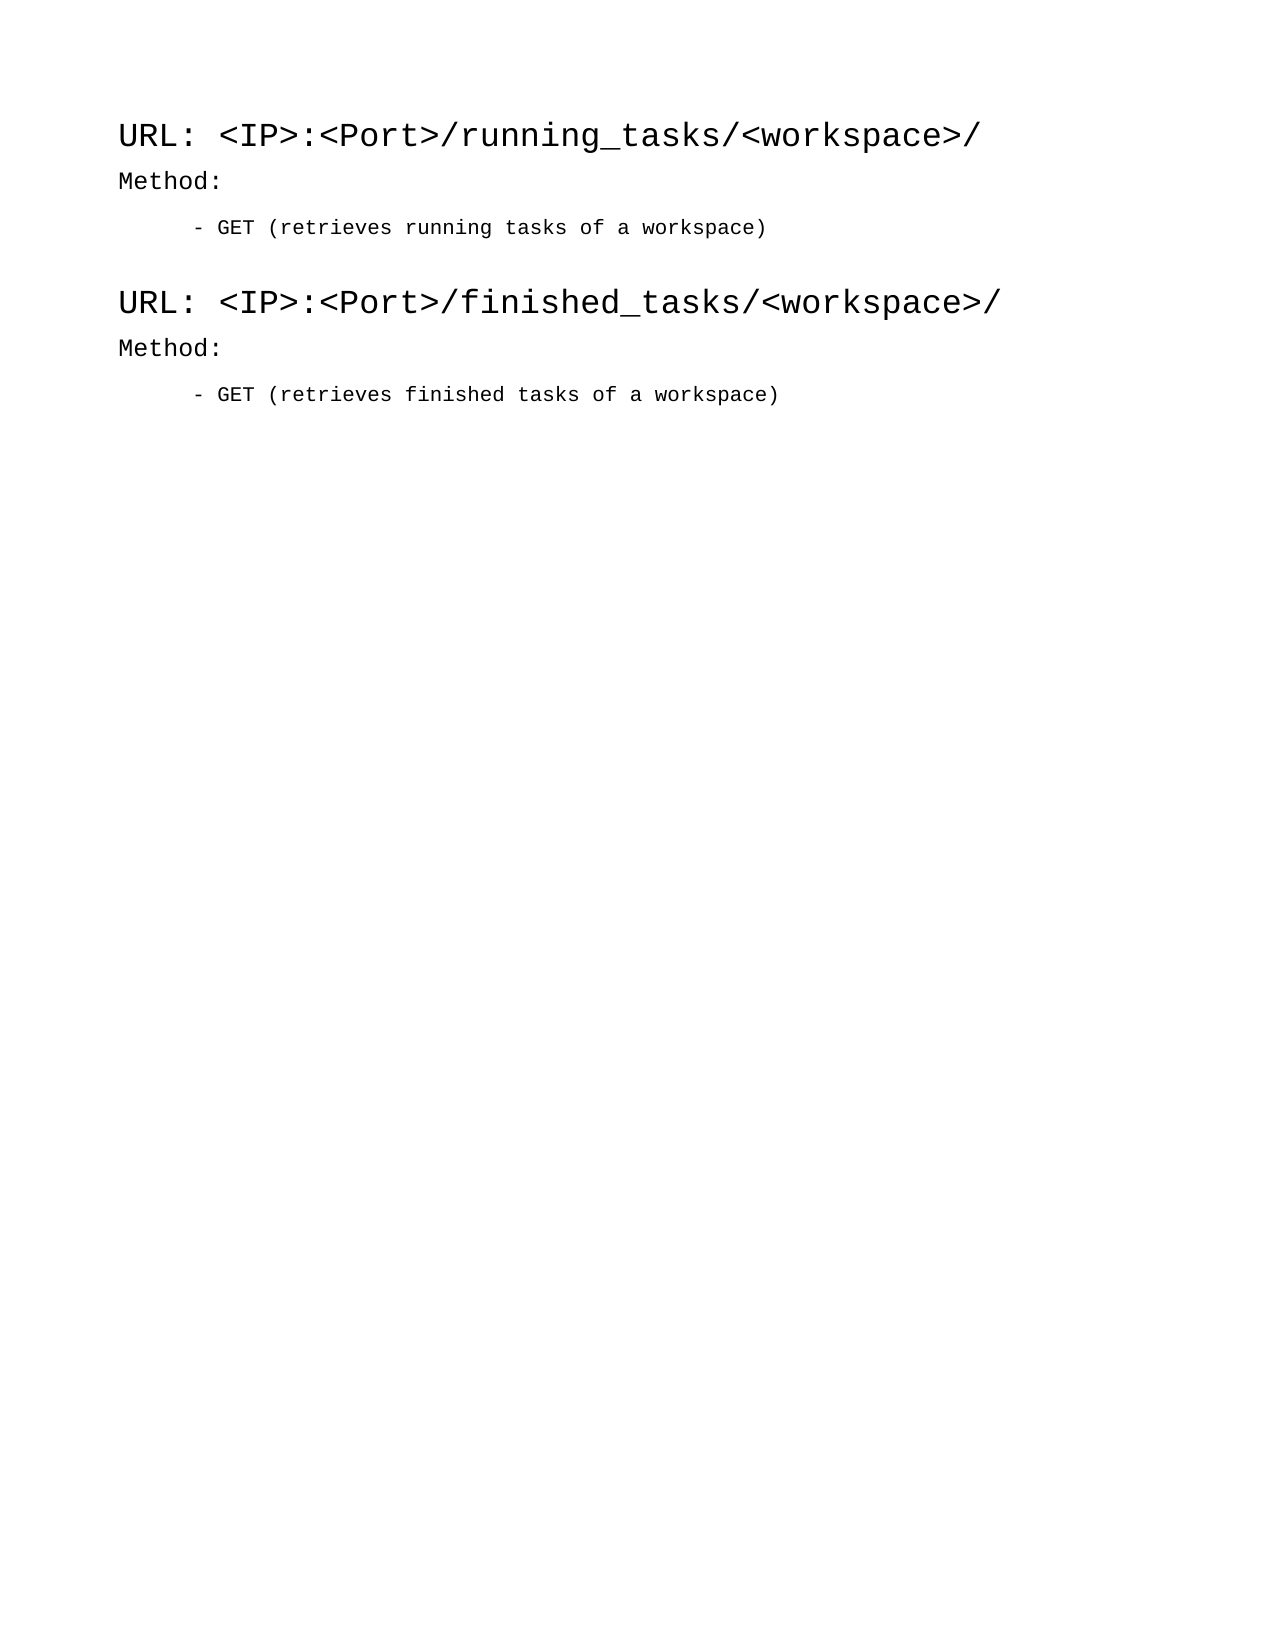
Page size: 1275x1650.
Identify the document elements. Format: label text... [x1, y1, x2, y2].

subtitle URL: <IP>:<Port>/finished_tasks/<workspace>/ [118, 285, 1157, 323]
text Method: [118, 169, 1157, 197]
text - GET (retrieves finished tasks of a workspace) [118, 384, 1157, 408]
text - GET (retrieves running tasks of a workspace) [118, 217, 1157, 241]
subtitle URL: <IP>:<Port>/running_tasks/<workspace>/ [118, 118, 1157, 156]
text Method: [118, 336, 1157, 364]
